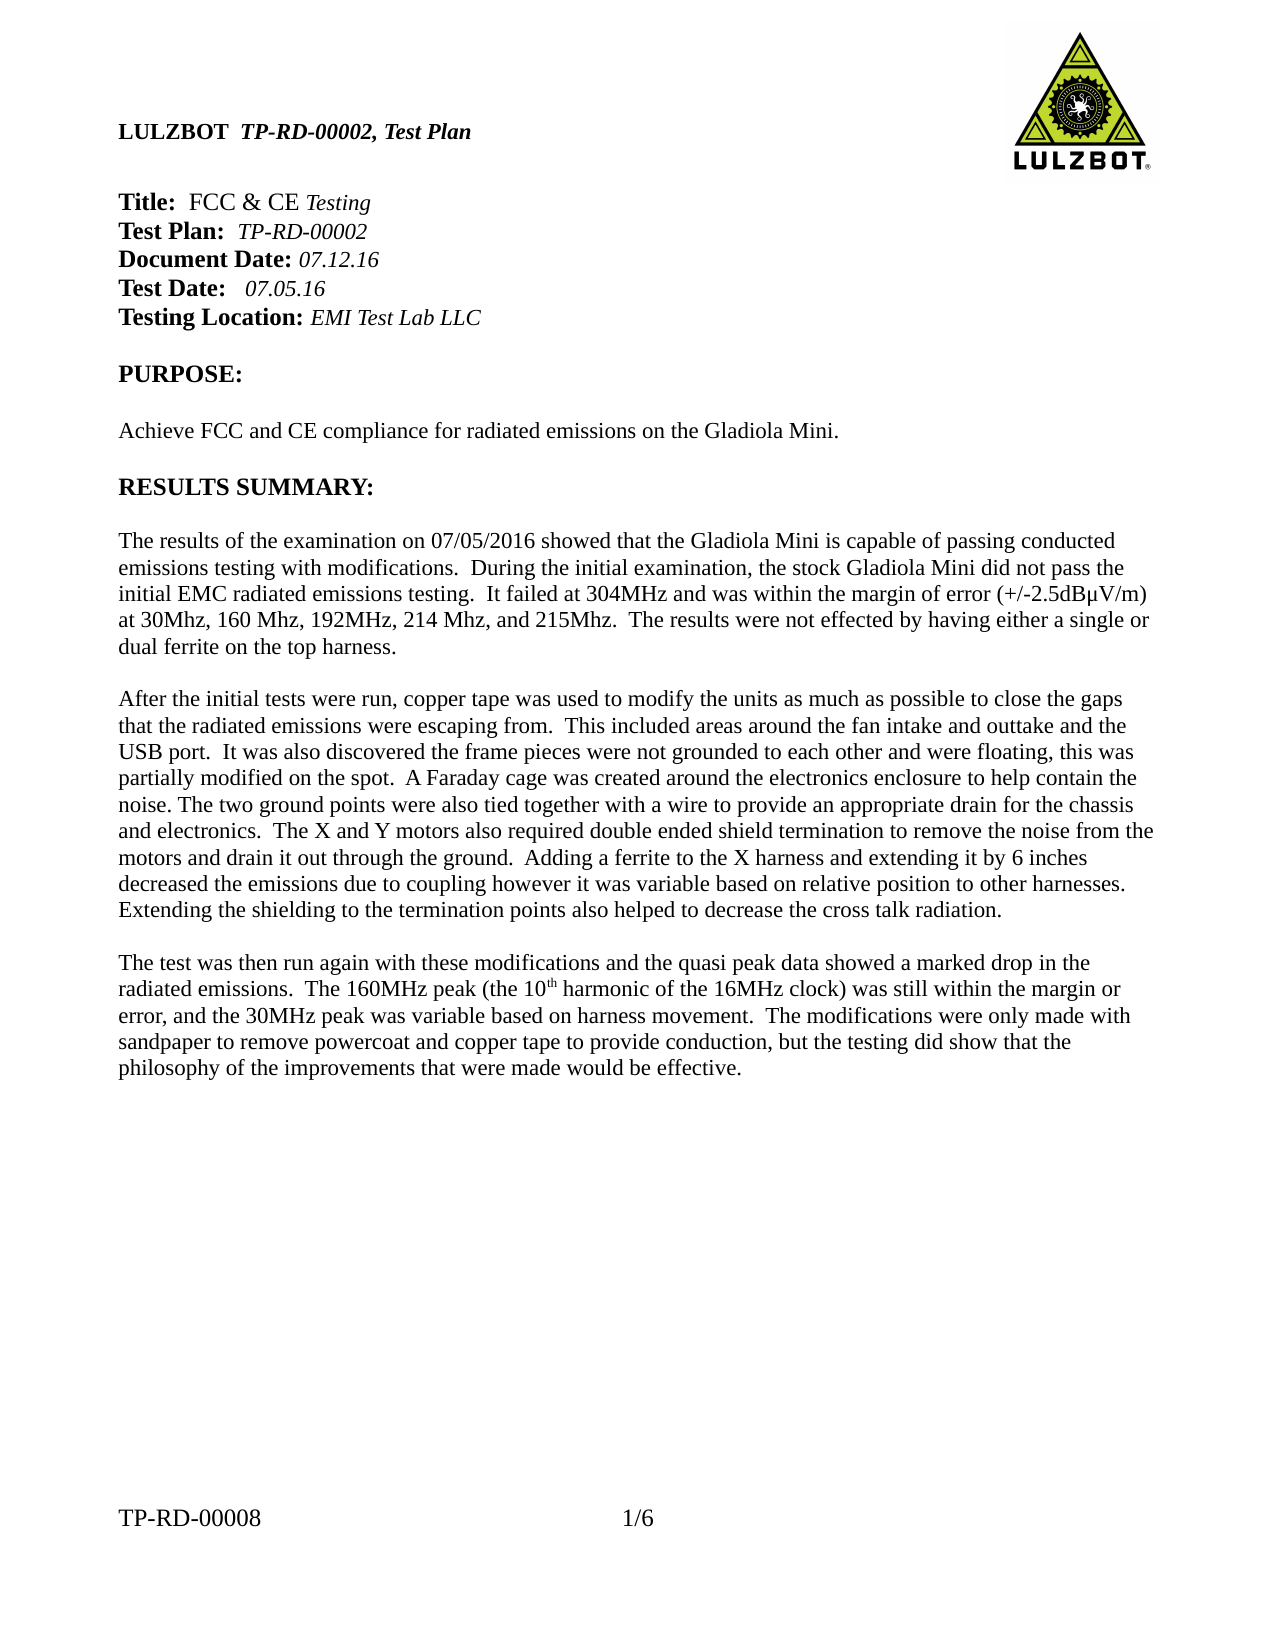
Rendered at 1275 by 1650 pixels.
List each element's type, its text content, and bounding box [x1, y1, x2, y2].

text Test Plan: TP-RD-00002 [118, 216, 1157, 244]
text The results of the examination on 07/05/2016 showed that the Gladiola Mini is capable of passing conducted emissions testing with modifications. During the initial examination, the stock Gladiola Mini did not pass the initial EMC radiated emissions testing. It failed at 304MHz and was within the margin of error (+/-2.5dBμV/m) at 30Mhz, 160 Mhz, 192MHz, 214 Mhz, and 215Mhz. The results were not effected by having either a single or dual ferrite on the top harness. [118, 527, 1157, 659]
text RESULTS SUMMARY: [118, 472, 1157, 501]
text Document Date: 07.12.16 [118, 244, 1157, 273]
picture [1005, 22, 1160, 183]
text Achieve FCC and CE compliance for radiated emissions on the Gladiola Mini. [118, 417, 1157, 443]
text Testing Location: EMI Test Lab LLC [118, 302, 1157, 331]
text After the initial tests were run, copper tape was used to modify the units as much as possible to close the gaps that the radiated emissions were escaping from. This included areas around the fan intake and outtake and the USB port. It was also discovered the frame pieces were not grounded to each other and were floating, this was partially modified on the spot. A Faraday cage was created around the electronics enclosure to help contain the noise. The two ground points were also tied together with a wire to provide an appropriate drain for the chassis and electronics. The X and Y motors also required double ended shield termination to remove the noise from the motors and drain it out through the ground. Adding a ferrite to the X harness and extending it by 6 inches decreased the emissions due to coupling however it was variable based on relative position to other harnesses. Extending the shielding to the termination points also helped to decrease the cross talk radiation. [118, 685, 1157, 923]
text The test was then run again with these modifications and the quasi peak data showed a marked drop in the radiated emissions. The 160MHz peak (the 10th harmonic of the 16MHz clock) was still within the margin or error, and the 30MHz peak was variable based on harness movement. The modifications were only made with sandpaper to remove powercoat and copper tape to provide conduction, but the testing did show that the philosophy of the improvements that were made would be effective. [118, 949, 1157, 1081]
text Title: FCC & CE Testing [118, 187, 1157, 216]
text Test Date: 07.05.16 [118, 273, 1157, 302]
text PURPOSE: [118, 359, 1157, 388]
